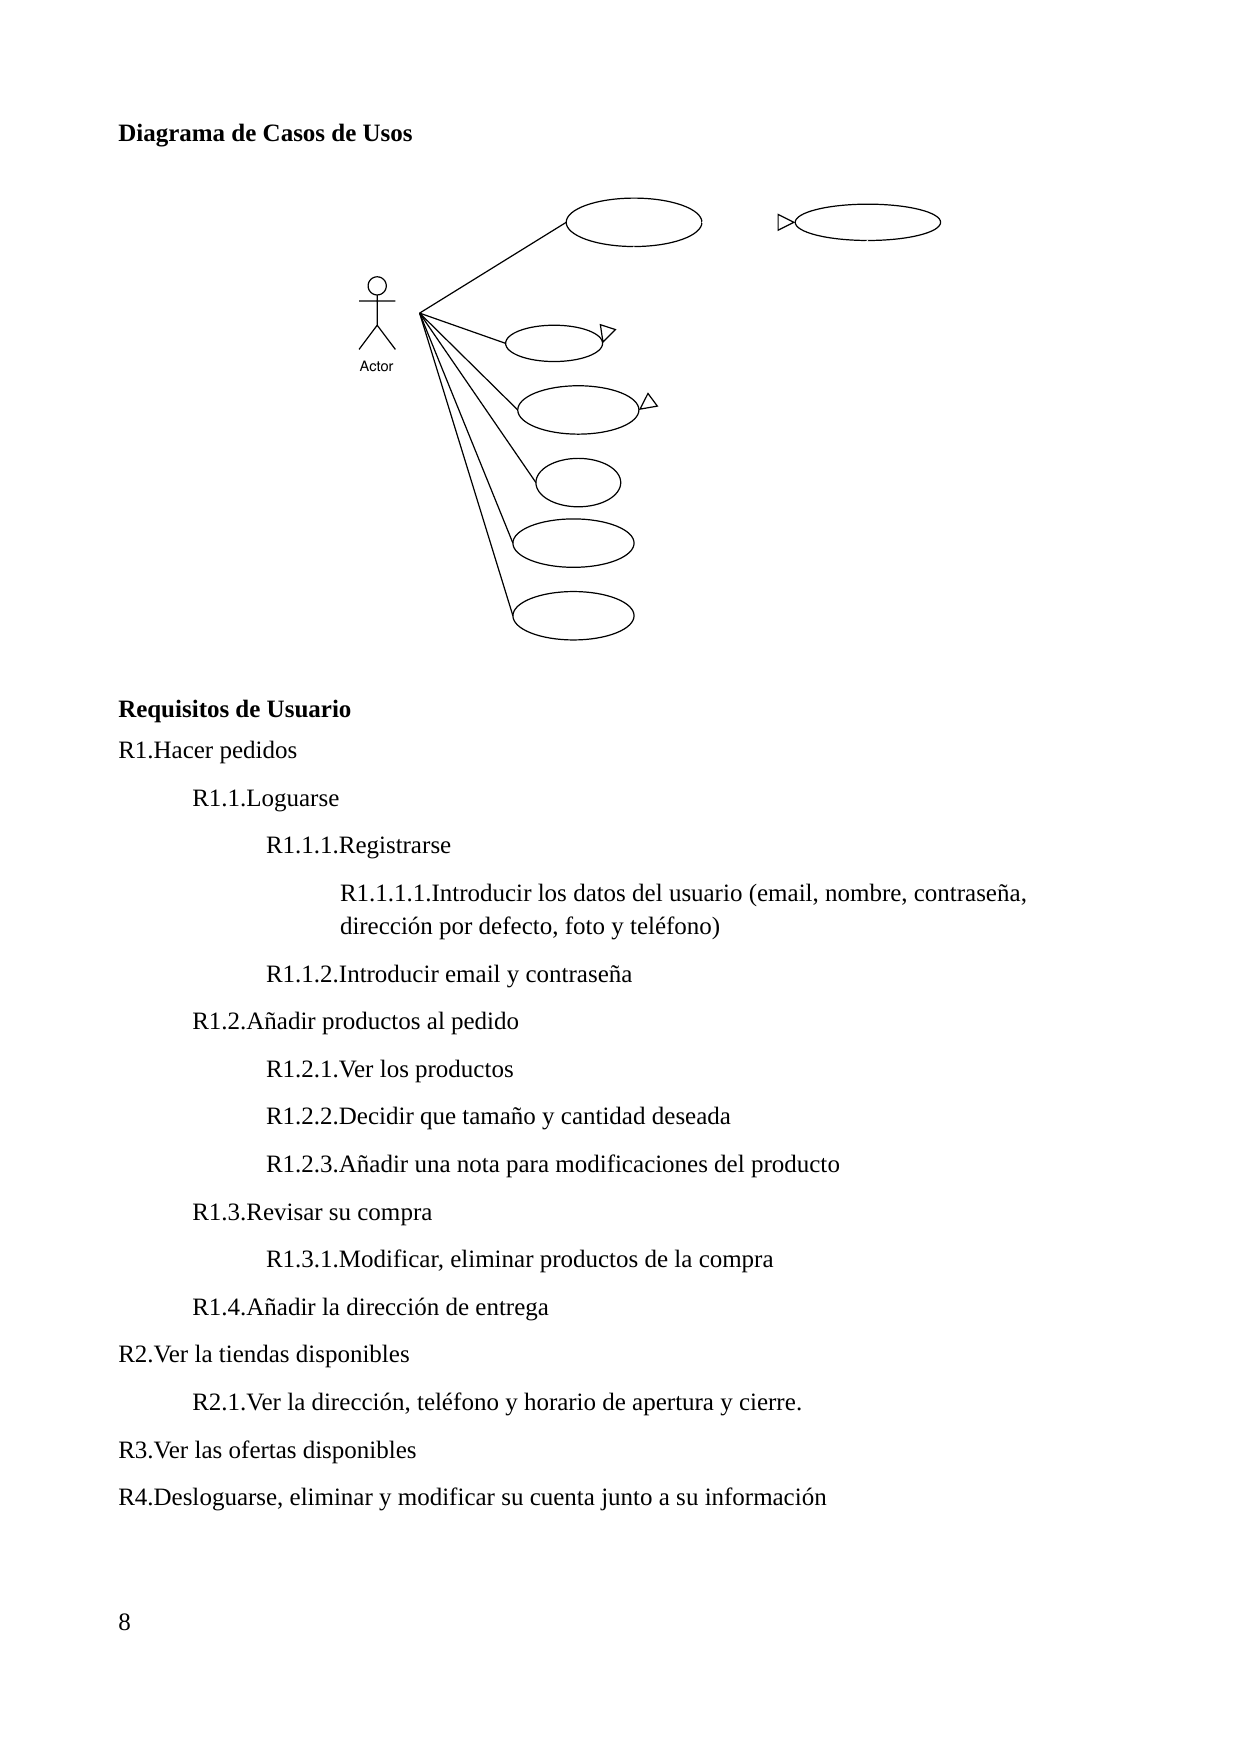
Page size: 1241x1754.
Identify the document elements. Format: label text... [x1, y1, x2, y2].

text R1.1.1.1.Introducir los datos del usuario (email, nombre, contraseña, dirección por defecto, foto y teléfono) [118, 878, 1122, 940]
text R1.2.1.Ver los productos [118, 1054, 1122, 1083]
text R2.1.Ver la dirección, teléfono y horario de apertura y cierre. [118, 1387, 1122, 1416]
text R3.Ver las ofertas disponibles [118, 1435, 1122, 1463]
text R1.2.2.Decidir que tamaño y cantidad deseada [118, 1101, 1122, 1130]
text R1.3.Revisar su compra [118, 1197, 1122, 1225]
text R1.2.Añadir productos al pedido [118, 1006, 1122, 1035]
text R2.Ver la tiendas disponibles [118, 1339, 1122, 1368]
text R1.1.Loguarse [118, 783, 1122, 812]
text R1.Hacer pedidos [118, 735, 1122, 764]
text R1.2.3.Añadir una nota para modificaciones del producto [118, 1149, 1122, 1178]
text R1.3.1.Modificar, eliminar productos de la compra [118, 1244, 1122, 1273]
subtitle Diagrama de Casos de Usos [118, 118, 1122, 147]
text R1.4.Añadir la dirección de entrega [118, 1292, 1122, 1321]
text R1.1.1.Registrarse [118, 830, 1122, 859]
text R4.Desloguarse, eliminar y modificar su cuenta junto a su información [118, 1482, 1122, 1511]
subtitle Requisitos de Usuario [118, 694, 1122, 723]
text R1.1.2.Introducir email y contraseña [118, 959, 1122, 987]
